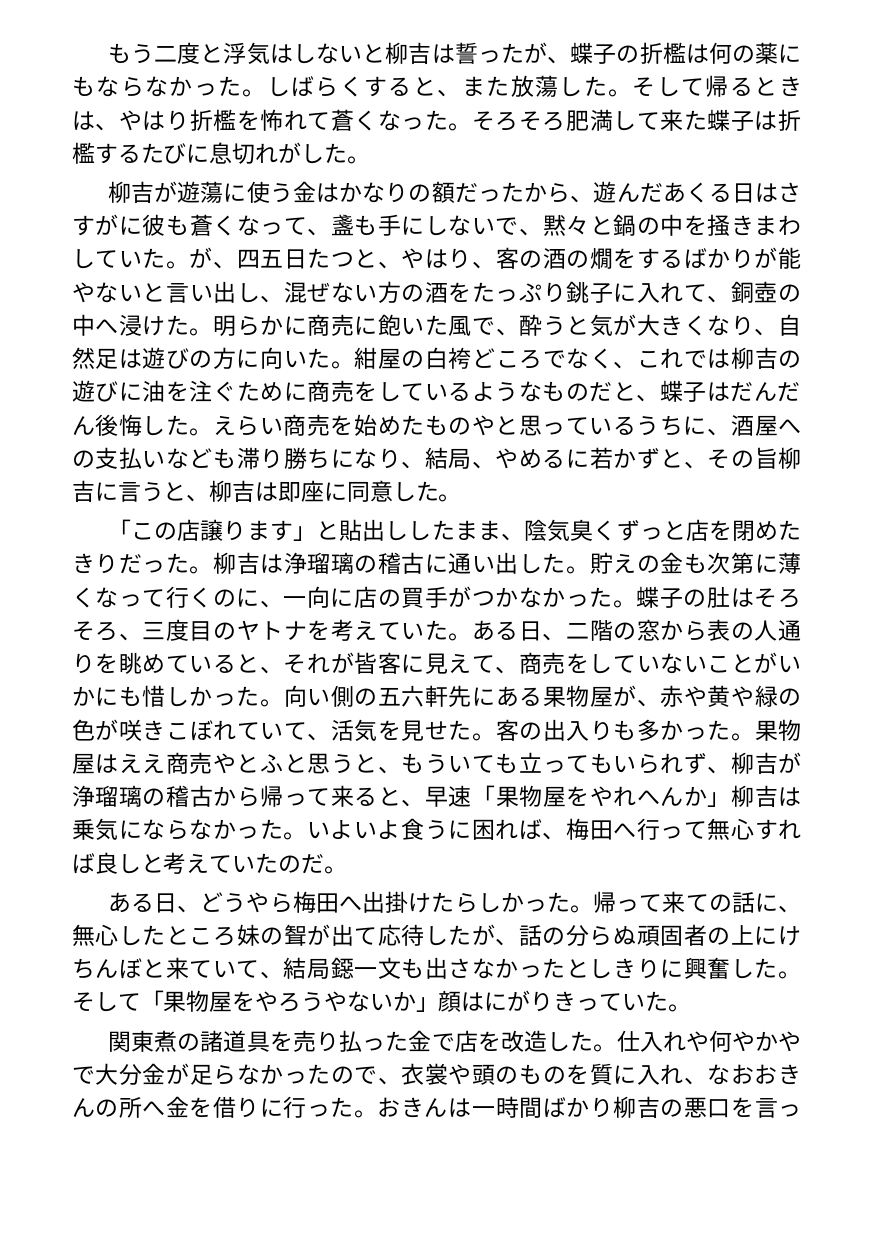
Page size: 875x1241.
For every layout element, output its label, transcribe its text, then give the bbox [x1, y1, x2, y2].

text 「この店譲ります」と貼出ししたまま、陰気臭くずっと店を閉めたきりだった。柳吉は浄瑠璃の稽古に通い出した。貯えの金も次第に薄くなって行くのに、一向に店の買手がつかなかった。蝶子の肚はそろそろ、三度目のヤトナを考えていた。ある日、二階の窓から表の人通りを眺めていると、それが皆客に見えて、商売をしていないことがいかにも惜しかった。向い側の五六軒先にある果物屋が、赤や黄や緑の色が咲きこぼれていて、活気を見せた。客の出入りも多かった。果物屋はええ商売やとふと思うと、もういても立ってもいられず、柳吉が浄瑠璃の稽古から帰って来ると、早速「果物屋をやれへんか」柳吉は乗気にならなかった。いよいよ食うに困れば、梅田へ行って無心すれば良しと考えていたのだ。 [72, 513, 802, 879]
text ある日、どうやら梅田へ出掛けたらしかった。帰って来ての話に、無心したところ妹の聟が出て応待したが、話の分らぬ頑固者の上にけちんぼと来ていて、結局鐚一文も出さなかったとしきりに興奮した。そして「果物屋をやろうやないか」顔はにがりきっていた。 [72, 884, 802, 1017]
text もう二度と浮気はしないと柳吉は誓ったが、蝶子の折檻は何の薬にもならなかった。しばらくすると、また放蕩した。そして帰るときは、やはり折檻を怖れて蒼くなった。そろそろ肥満して来た蝶子は折檻するたびに息切れがした。 [72, 36, 802, 169]
text 柳吉が遊蕩に使う金はかなりの額だったから、遊んだあくる日はさすがに彼も蒼くなって、盞も手にしないで、黙々と鍋の中を掻きまわしていた。が、四五日たつと、やはり、客の酒の燗をするばかりが能やないと言い出し、混ぜない方の酒をたっぷり銚子に入れて、銅壺の中へ浸けた。明らかに商売に飽いた風で、酔うと気が大きくなり、自然足は遊びの方に向いた。紺屋の白袴どころでなく、これでは柳吉の遊びに油を注ぐために商売をしているようなものだと、蝶子はだんだん後悔した。えらい商売を始めたものやと思っているうちに、酒屋への支払いなども滞り勝ちになり、結局、やめるに若かずと、その旨柳吉に言うと、柳吉は即座に同意した。 [72, 175, 802, 507]
text 関東煮の諸道具を売り払った金で店を改造した。仕入れや何やかやで大分金が足らなかったので、衣裳や頭のものを質に入れ、なおおきんの所へ金を借りに行った。おきんは一時間ばかり柳吉の悪口を言っ [72, 1023, 802, 1123]
